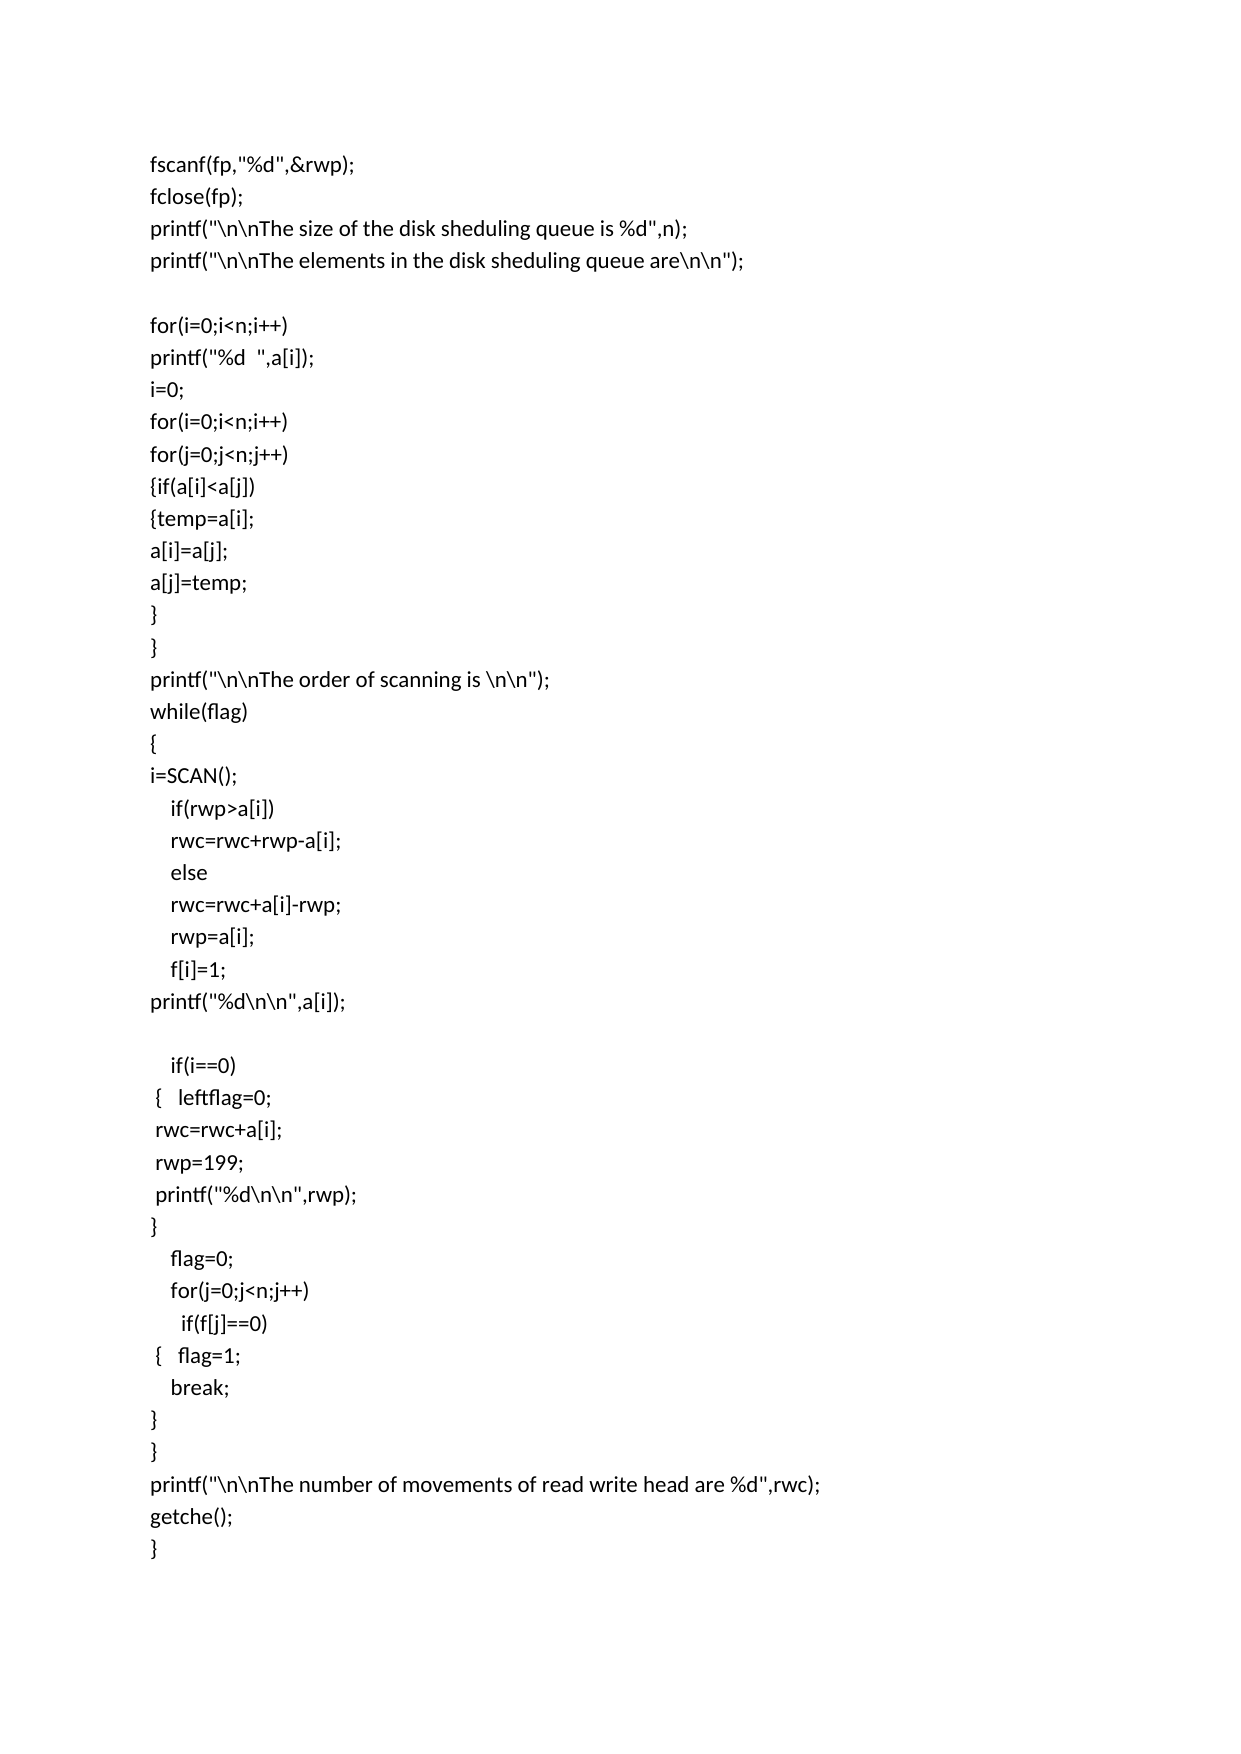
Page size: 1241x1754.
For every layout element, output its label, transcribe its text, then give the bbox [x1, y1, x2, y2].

text else [150, 858, 1091, 886]
text fclose(fp); [150, 182, 1091, 210]
text for(i=0;i<n;i++) [150, 407, 1091, 436]
text } [150, 633, 1091, 661]
text } [150, 1437, 1091, 1466]
text printf("\n\nThe elements in the disk sheduling queue are\n\n"); [150, 247, 1091, 274]
text if(rwp>a[i]) [150, 794, 1091, 822]
text a[j]=temp; [150, 568, 1091, 596]
text printf("%d\n\n",rwp); [150, 1180, 1091, 1208]
text i=SCAN(); [150, 762, 1091, 789]
text if(f[j]==0) [150, 1309, 1091, 1337]
text printf("%d\n\n",a[i]); [150, 987, 1091, 1015]
text { leftflag=0; [150, 1083, 1091, 1111]
text i=0; [150, 375, 1091, 403]
text rwc=rwc+a[i]; [150, 1116, 1091, 1144]
text { [150, 729, 1091, 757]
text for(j=0;j<n;j++) [150, 1277, 1091, 1304]
text while(flag) [150, 697, 1091, 725]
text rwc=rwc+a[i]-rwp; [150, 890, 1091, 918]
text printf("%d ",a[i]); [150, 343, 1091, 371]
text printf("\n\nThe size of the disk sheduling queue is %d",n); [150, 214, 1091, 242]
text } [150, 1405, 1091, 1433]
text if(i==0) [150, 1051, 1091, 1079]
text { flag=1; [150, 1341, 1091, 1369]
text a[i]=a[j]; [150, 536, 1091, 564]
text printf("\n\nThe number of movements of read write head are %d",rwc); [150, 1470, 1091, 1498]
text for(i=0;i<n;i++) [150, 311, 1091, 339]
text rwp=a[i]; [150, 922, 1091, 951]
text fscanf(fp,"%d",&rwp); [150, 150, 1091, 178]
text rwc=rwc+rwp-a[i]; [150, 826, 1091, 854]
text f[i]=1; [150, 955, 1091, 983]
text } [150, 601, 1091, 629]
text flag=0; [150, 1244, 1091, 1272]
text rwp=199; [150, 1148, 1091, 1176]
text break; [150, 1373, 1091, 1401]
text getche(); [150, 1502, 1091, 1530]
text } [150, 1212, 1091, 1240]
text printf("\n\nThe order of scanning is \n\n"); [150, 665, 1091, 693]
text for(j=0;j<n;j++) [150, 440, 1091, 468]
text {if(a[i]<a[j]) [150, 472, 1091, 500]
text {temp=a[i]; [150, 504, 1091, 532]
text } [150, 1534, 1091, 1562]
